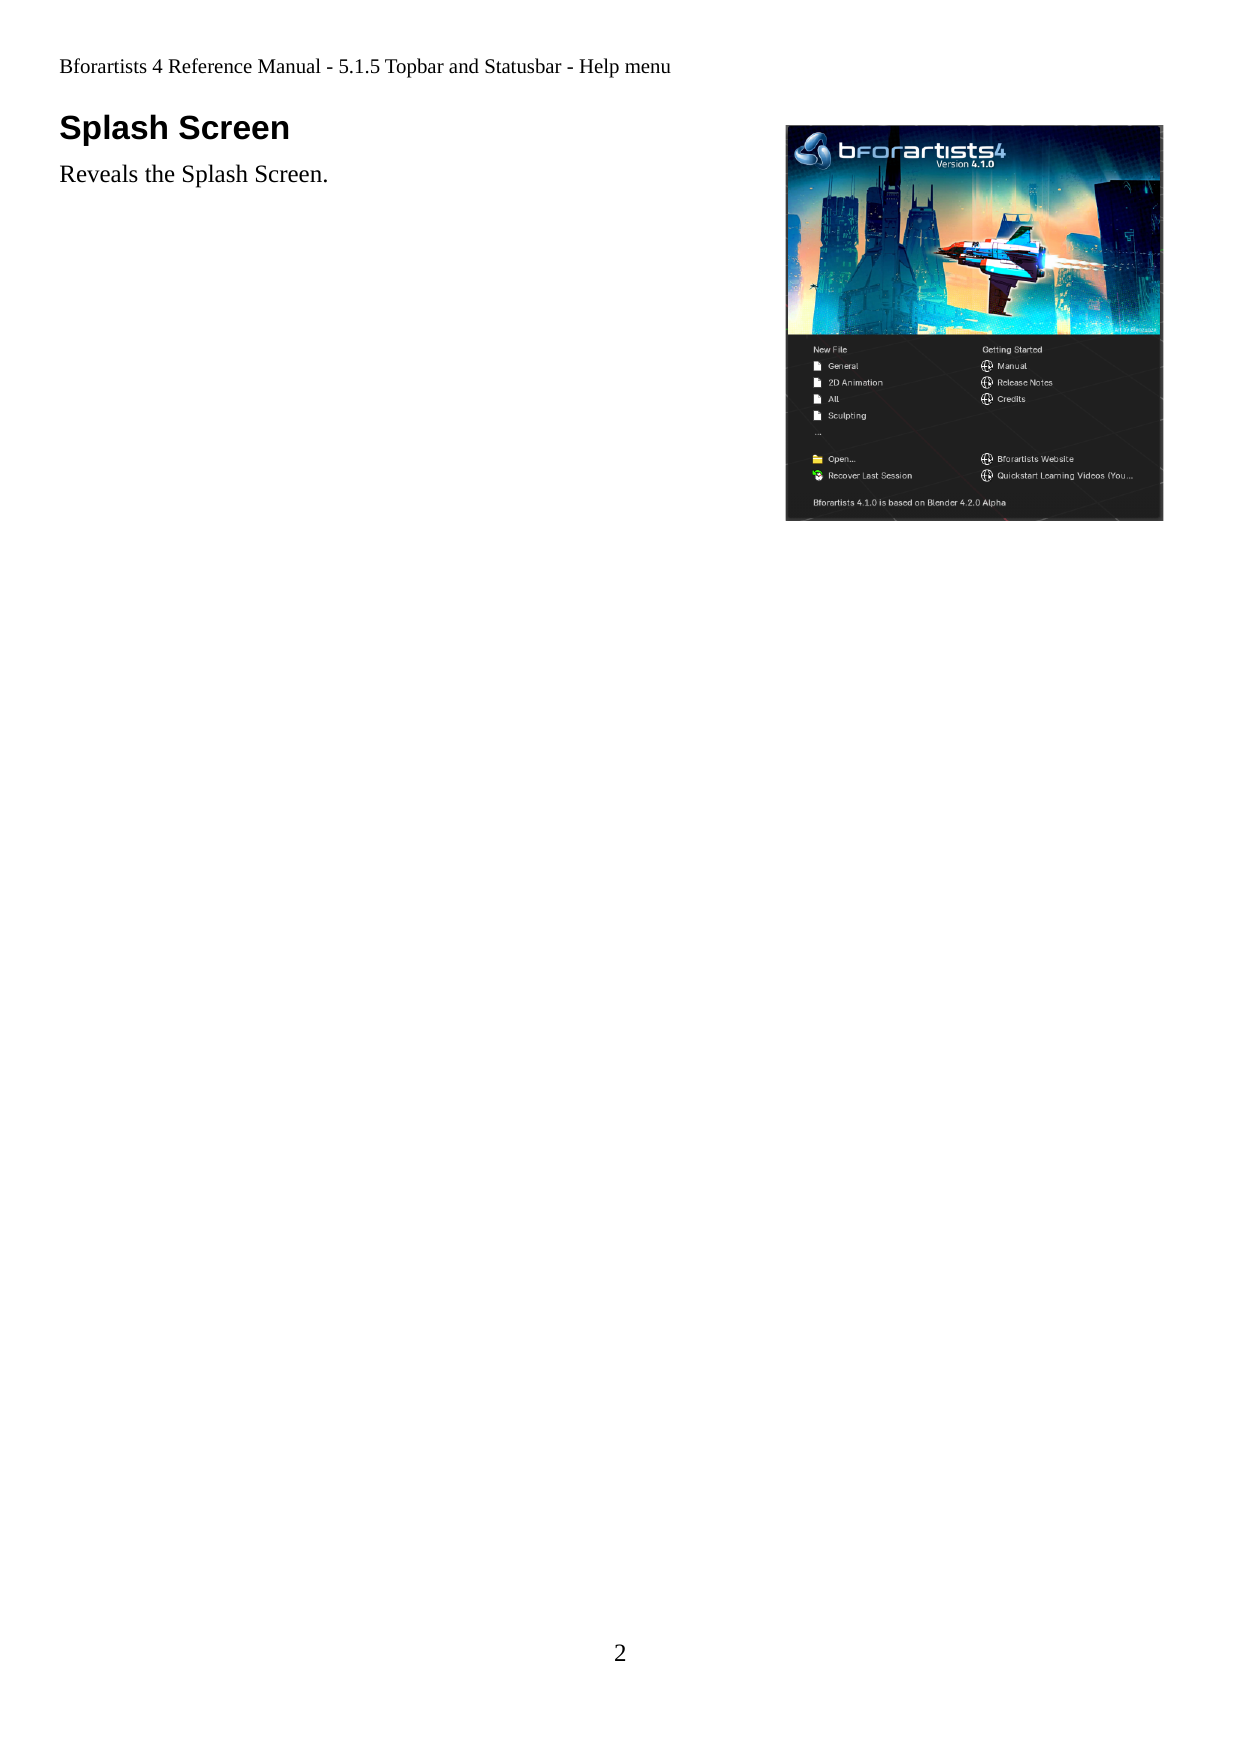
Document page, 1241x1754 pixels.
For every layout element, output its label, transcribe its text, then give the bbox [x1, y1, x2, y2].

text Reveals the Splash Screen. [59, 159, 785, 187]
subtitle Splash Screen [59, 107, 1181, 146]
picture [785, 125, 1164, 521]
